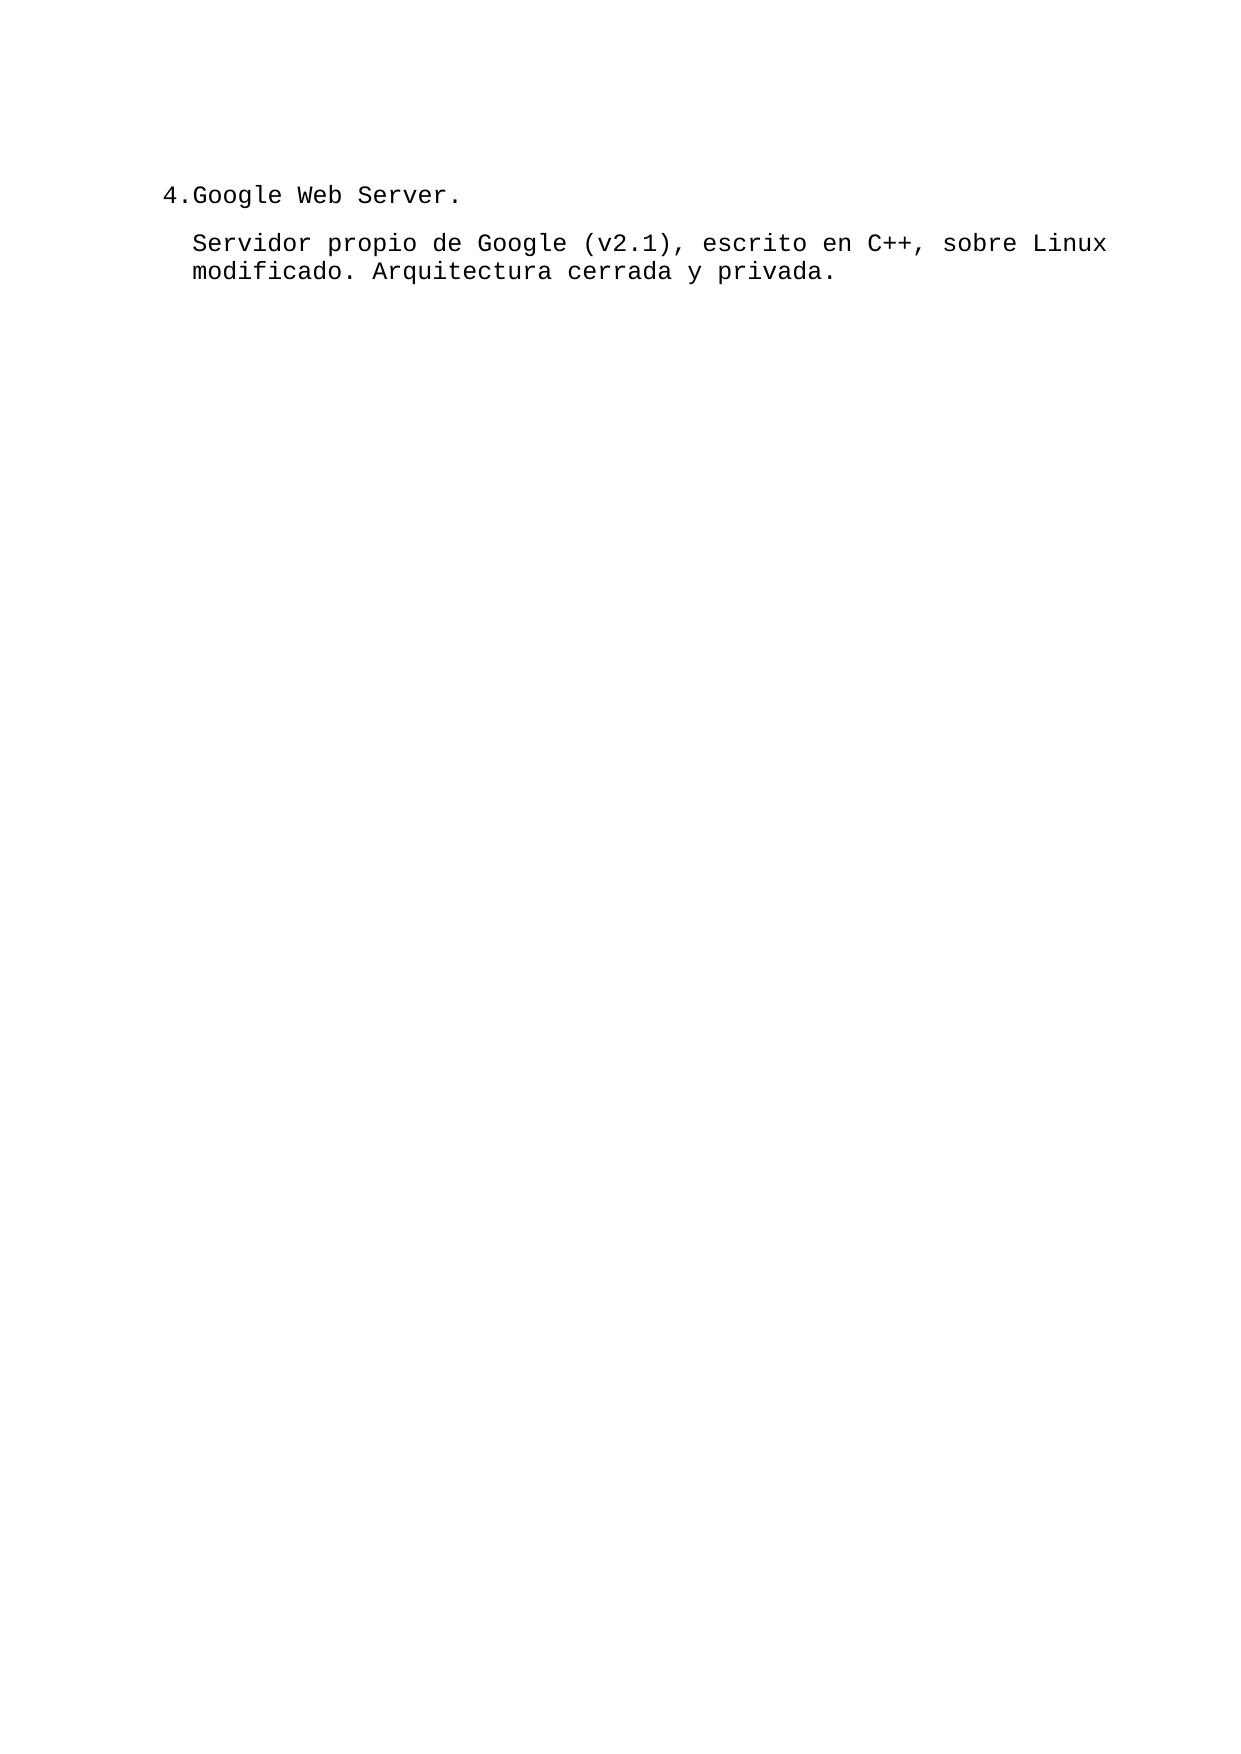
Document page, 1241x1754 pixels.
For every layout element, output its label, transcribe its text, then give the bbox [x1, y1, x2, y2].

text Servidor propio de Google (v2.1), escrito en C++, sobre Linux modificado. Arquitectura cerrada y privada. [118, 230, 1122, 287]
list Google Web Server. [162, 183, 1122, 211]
